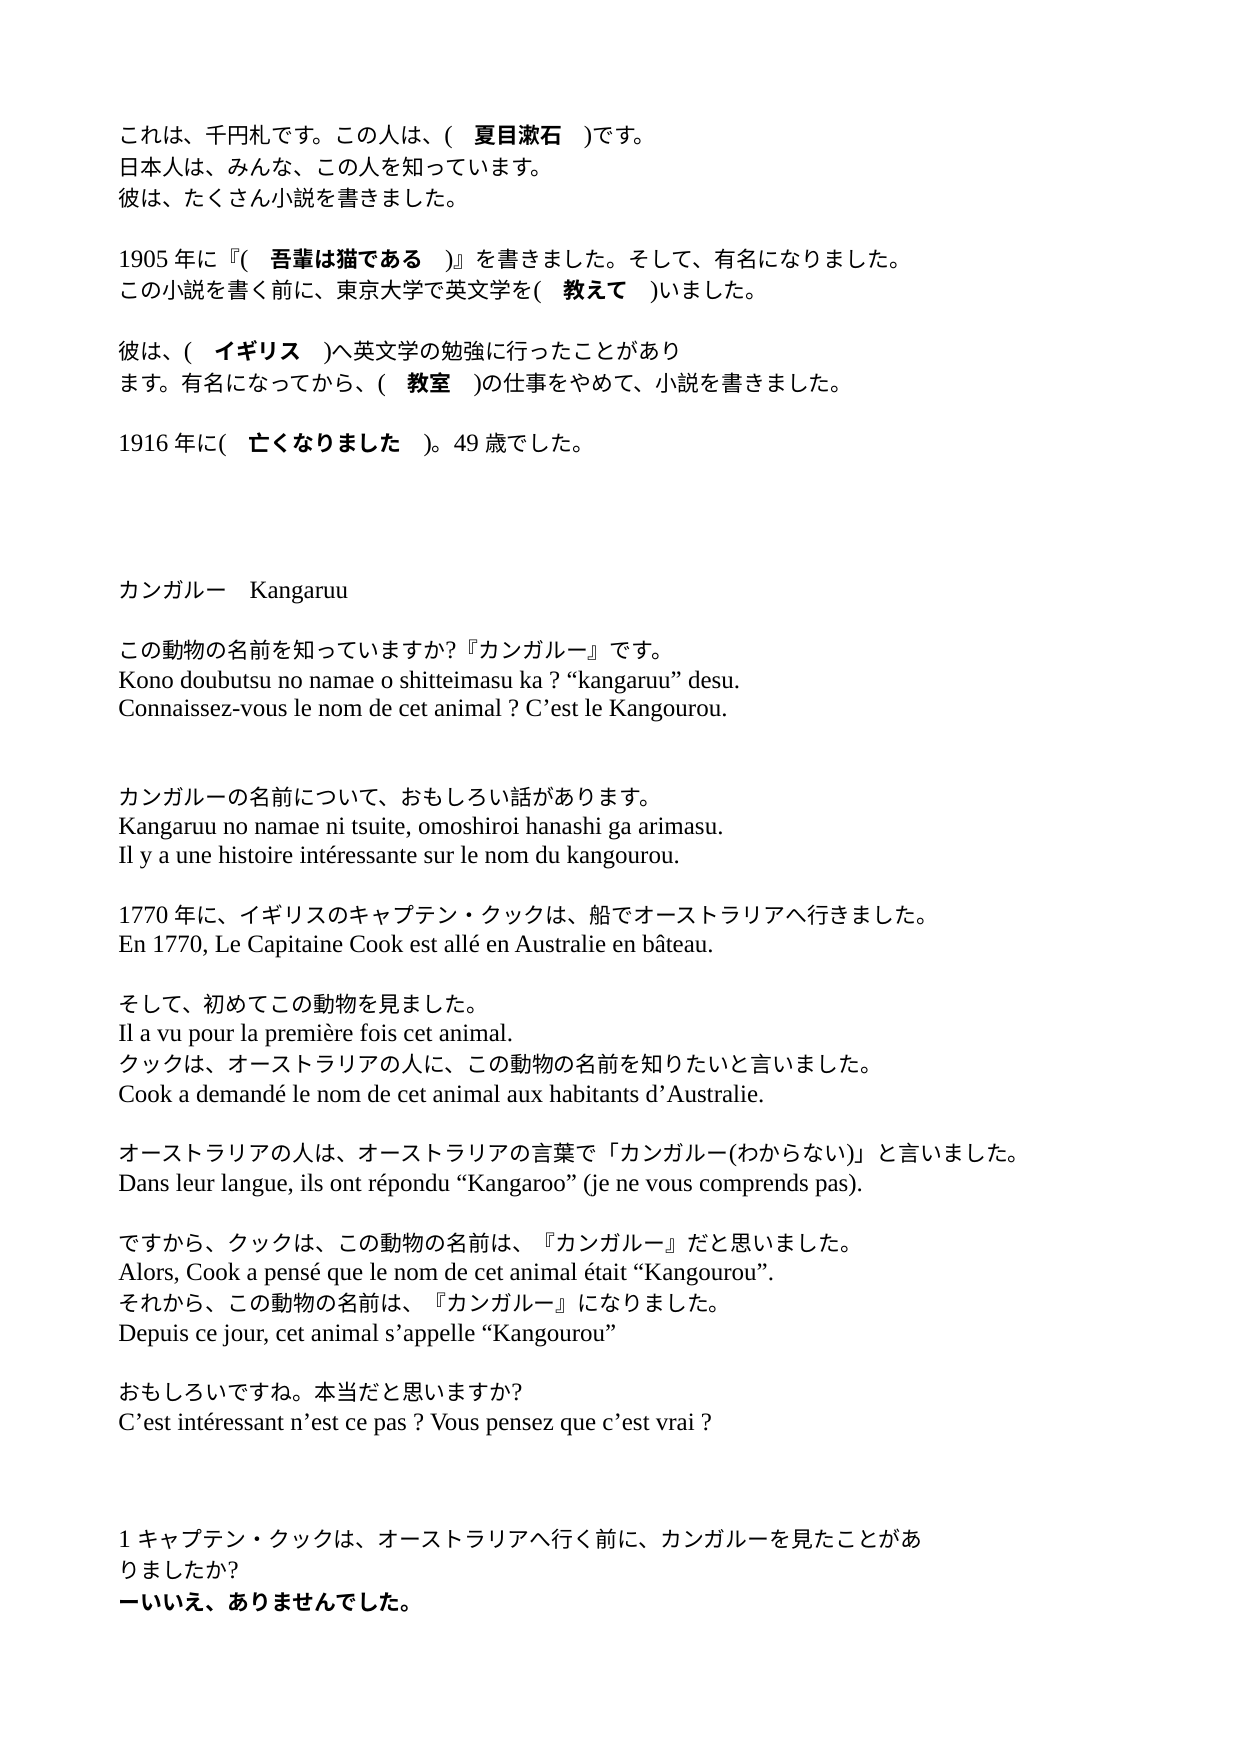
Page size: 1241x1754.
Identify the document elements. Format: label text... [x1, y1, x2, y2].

text これは、千円札です。この人は、( 夏目漱石 )です。 [118, 118, 1122, 150]
text おもしろいですね。本当だと思いますか? [118, 1375, 1122, 1407]
text ーいいえ、ありませんでした。 [118, 1585, 1122, 1617]
text この動物の名前を知っていますか?『カンガルー』です。 [118, 633, 1122, 665]
text 1770 年に、イギリスのキャプテン・クックは、船でオーストラリアへ行きました。 [118, 898, 1122, 929]
text 1 キャプテン・クックは、オーストラリアへ行く前に、カンガルーを見たことがあ [118, 1522, 1122, 1553]
text Il a vu pour la première fois cet animal. [118, 1018, 1122, 1047]
text Cook a demandé le nom de cet animal aux habitants d’Australie. [118, 1079, 1122, 1108]
text カンガルー Kangaruu [118, 573, 1122, 604]
text 1916 年に( 亡くなりました )。49 歳でした。 [118, 426, 1122, 458]
text Kangaruu no namae ni tsuite, omoshiroi hanashi ga arimasu. [118, 811, 1122, 840]
text En 1770, Le Capitaine Cook est allé en Australie en bâteau. [118, 929, 1122, 958]
text この小説を書く前に、東京大学で英文学を( 教えて )いました。 [118, 273, 1122, 305]
text 1905 年に『( 吾輩は猫である )』を書きました。そして、有名になりました。 [118, 242, 1122, 273]
text クックは、オーストラリアの人に、この動物の名前を知りたいと言いました。 [118, 1047, 1122, 1079]
text Depuis ce jour, cet animal s’appelle “Kangourou” [118, 1318, 1122, 1346]
text 彼は、たくさん小説を書きました。 [118, 181, 1122, 213]
text オーストラリアの人は、オーストラリアの言葉で「カンガルー(わからない)」と言いました。 [118, 1136, 1122, 1168]
text Il y a une histoire intéressante sur le nom du kangourou. [118, 840, 1122, 869]
text 彼は、( イギリス )へ英文学の勉強に行ったことがあり [118, 334, 1122, 366]
text りましたか? [118, 1553, 1122, 1585]
text Kono doubutsu no namae o shitteimasu ka ? “kangaruu” desu. [118, 665, 1122, 693]
text ですから、クックは、この動物の名前は、『カンガルー』だと思いました。 [118, 1226, 1122, 1257]
text カンガルーの名前について、おもしろい話があります。 [118, 780, 1122, 811]
text C’est intéressant n’est ce pas ? Vous pensez que c’est vrai ? [118, 1407, 1122, 1436]
text ます。有名になってから、( 教室 )の仕事をやめて、小説を書きました。 [118, 366, 1122, 397]
text Alors, Cook a pensé que le nom de cet animal était “Kangourou”. [118, 1257, 1122, 1286]
text Connaissez-vous le nom de cet animal ? C’est le Kangourou. [118, 693, 1122, 722]
text 日本人は、みんな、この人を知っています。 [118, 150, 1122, 181]
text そして、初めてこの動物を見ました。 [118, 987, 1122, 1018]
text それから、この動物の名前は、『カンガルー』になりました。 [118, 1286, 1122, 1318]
text Dans leur langue, ils ont répondu “Kangaroo” (je ne vous comprends pas). [118, 1168, 1122, 1197]
